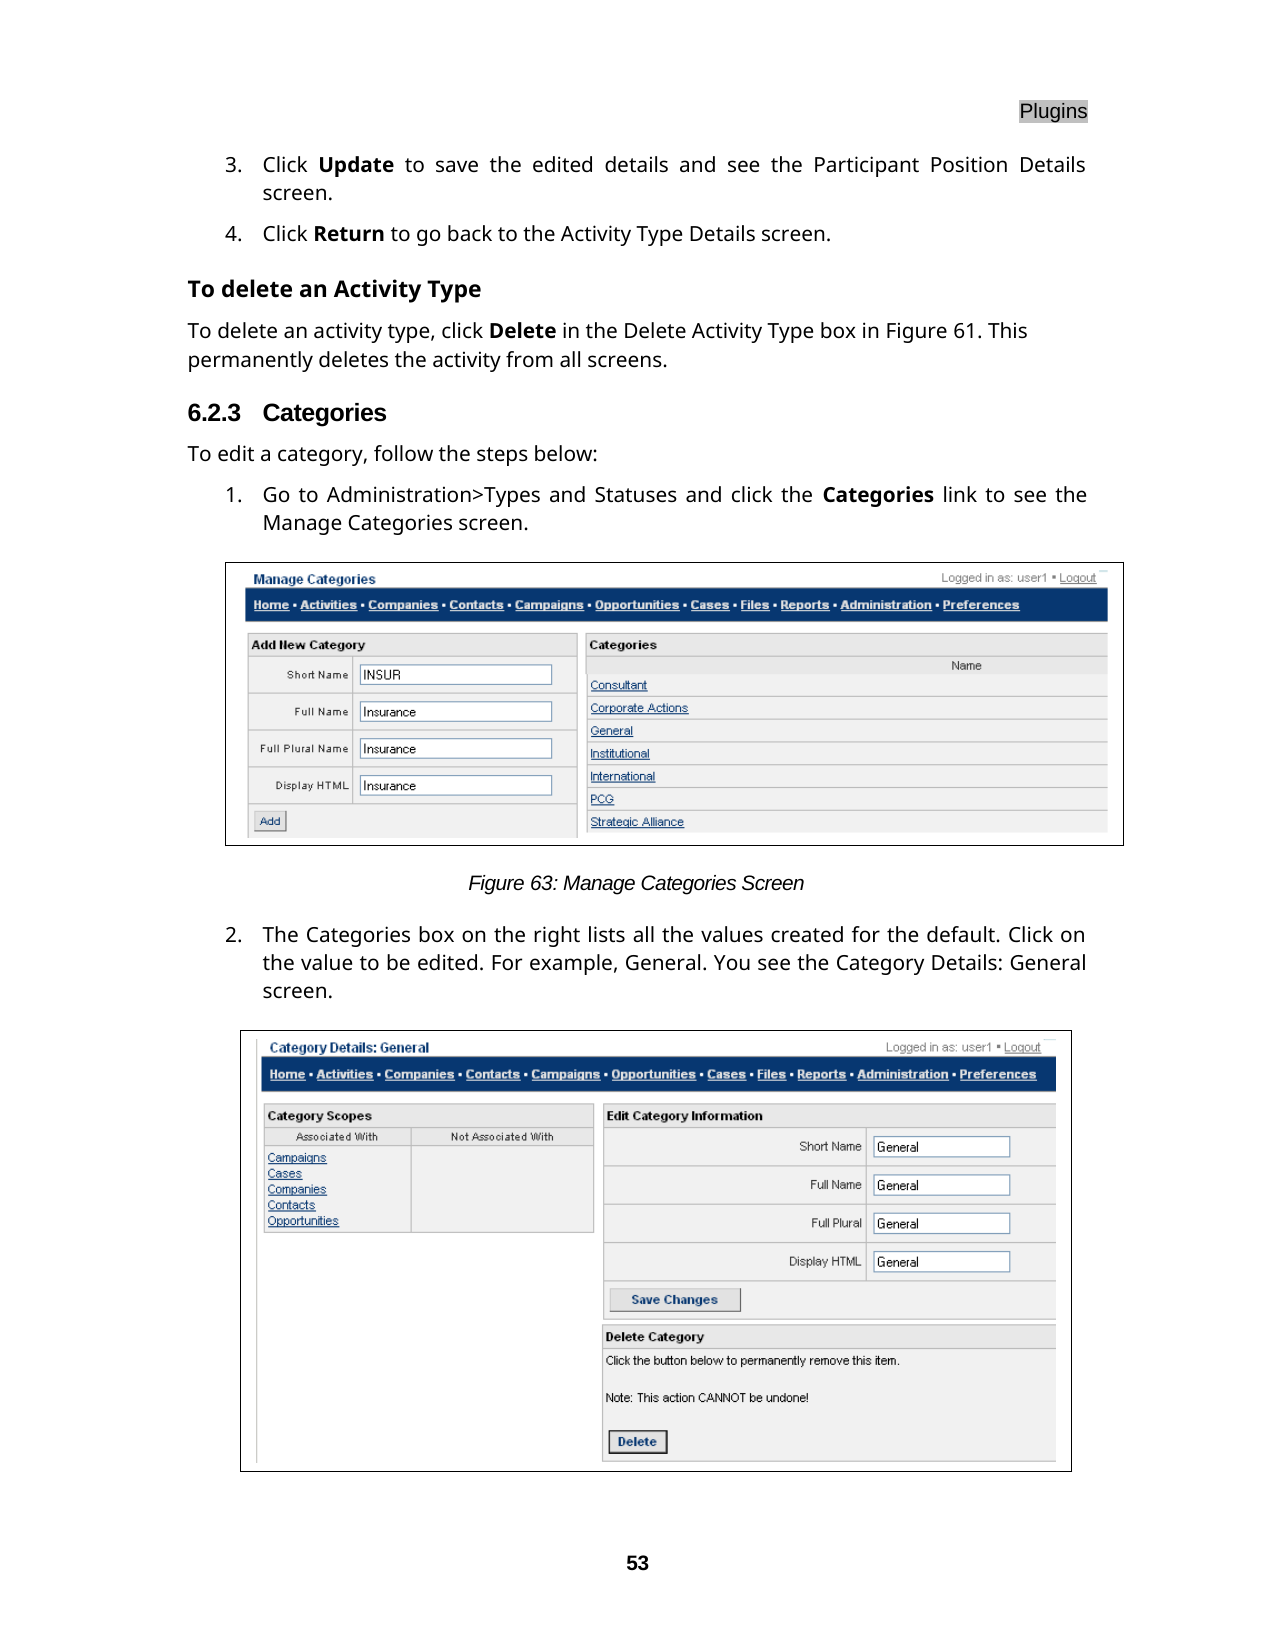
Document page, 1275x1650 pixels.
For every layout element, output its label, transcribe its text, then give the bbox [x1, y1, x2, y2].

list Click Return to go back to the Activity Type Details screen. [225, 219, 1087, 248]
text To edit a category, follow the steps below: [187, 439, 1087, 467]
text Figure 63: Manage Categories Screen [187, 871, 1087, 895]
subtitle Categories [187, 398, 1087, 426]
list The Categories box on the right lists all the values created for the default. Click on the value to be edited. For example, General. You see the Category Details: General screen. [225, 920, 1087, 1005]
picture [241, 570, 1108, 838]
text To delete an activity type, click Delete in the Delete Activity Type box in Figure 61. This permanently deletes the activity from all screens. [187, 317, 1087, 373]
picture [256, 1039, 1056, 1463]
text To delete an Activity Type [187, 273, 1087, 304]
list Click Update to save the edited details and see the Participant Position Details screen. [225, 150, 1087, 207]
list Go to Administration>Types and Statuses and click the Categories link to see the Manage Categories screen. [225, 480, 1087, 537]
